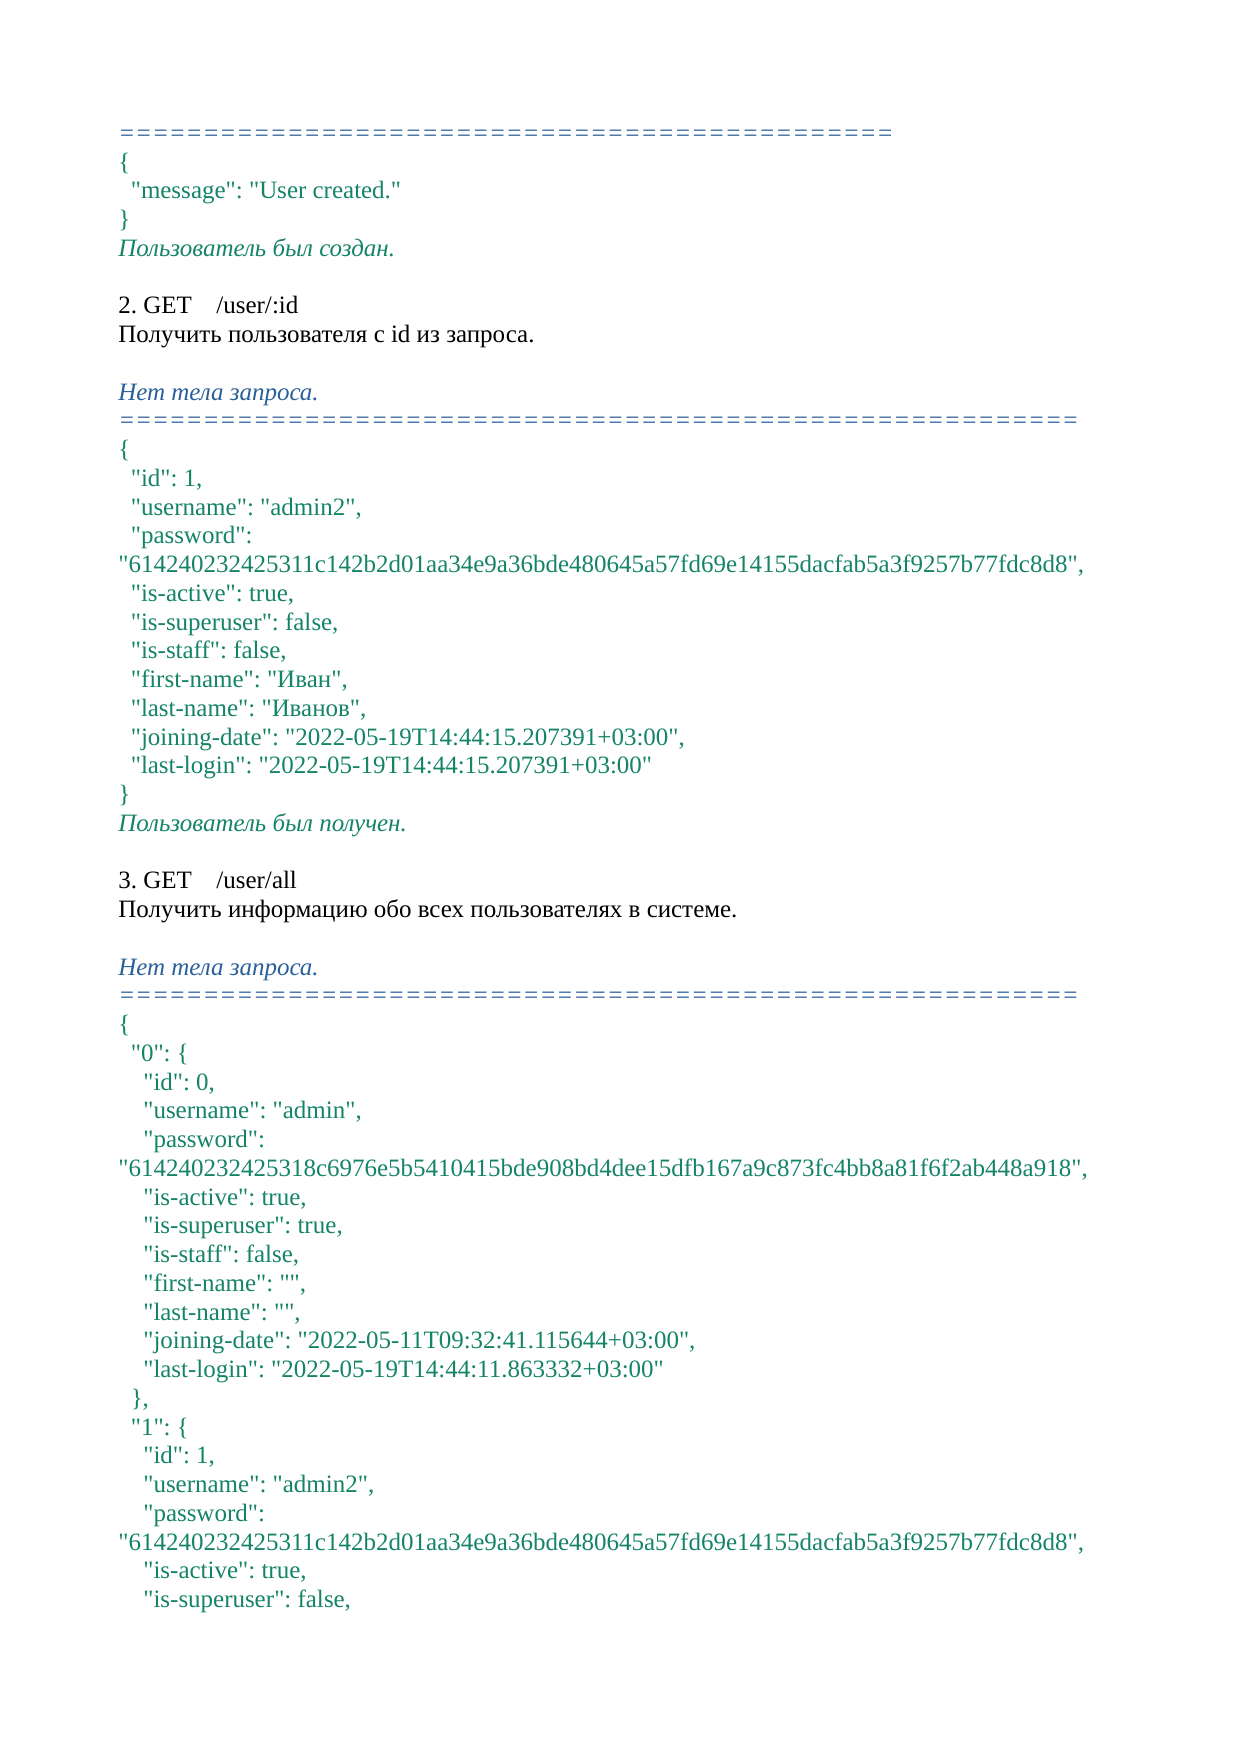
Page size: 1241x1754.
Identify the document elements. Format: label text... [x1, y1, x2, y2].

text Нет тела запроса. [118, 377, 1122, 406]
text "id": 0, [118, 1067, 1122, 1096]
text "password": "614240232425311c142b2d01aa34e9a36bde480645a57fd69e14155dacfab5a3f9257b77fdc8d8", [118, 1498, 1122, 1556]
text "is-superuser": false, [118, 1584, 1122, 1613]
text "is-active": true, [118, 1556, 1122, 1584]
text { [118, 434, 1122, 463]
text "first-name": "Иван", [118, 664, 1122, 693]
text "last-login": "2022-05-19T14:44:15.207391+03:00" [118, 751, 1122, 779]
text } [118, 779, 1122, 808]
text { [118, 1009, 1122, 1038]
text }, [118, 1383, 1122, 1412]
text "is-superuser": true, [118, 1211, 1122, 1239]
text } [118, 204, 1122, 233]
text "id": 1, [118, 463, 1122, 492]
text Нет тела запроса. [118, 952, 1122, 981]
text "last-name": "", [118, 1297, 1122, 1326]
text "is-active": true, [118, 1182, 1122, 1211]
text "is-staff": false, [118, 1239, 1122, 1268]
text "password": "614240232425311c142b2d01aa34e9a36bde480645a57fd69e14155dacfab5a3f9257b77fdc8d8", [118, 521, 1122, 578]
text "0": { [118, 1038, 1122, 1067]
text "id": 1, [118, 1441, 1122, 1469]
text "1": { [118, 1412, 1122, 1441]
text "last-name": "Иванов", [118, 693, 1122, 722]
text "username": "admin2", [118, 492, 1122, 521]
text "joining-date": "2022-05-11T09:32:41.115644+03:00", [118, 1326, 1122, 1354]
text 3. GET /user/all [118, 866, 1122, 894]
text "first-name": "", [118, 1268, 1122, 1297]
text Получить информацию обо всех пользователях в системе. [118, 894, 1122, 923]
text Пользователь был получен. [118, 808, 1122, 837]
text "last-login": "2022-05-19T14:44:11.863332+03:00" [118, 1354, 1122, 1383]
text ========================================================= [118, 406, 1122, 434]
text Пользователь был создан. [118, 233, 1122, 262]
text "message": "User created." [118, 176, 1122, 204]
text { [118, 147, 1122, 176]
text "username": "admin2", [118, 1469, 1122, 1498]
text "joining-date": "2022-05-19T14:44:15.207391+03:00", [118, 722, 1122, 751]
text ============================================== [118, 118, 1122, 147]
text ========================================================= [118, 981, 1122, 1009]
text "username": "admin", [118, 1096, 1122, 1124]
text Получить пользователя c id из запроса. [118, 319, 1122, 348]
text "password": "614240232425318c6976e5b5410415bde908bd4dee15dfb167a9c873fc4bb8a81f6f2ab448a918", [118, 1124, 1122, 1182]
text "is-active": true, [118, 578, 1122, 607]
text "is-staff": false, [118, 636, 1122, 664]
text "is-superuser": false, [118, 607, 1122, 636]
text 2. GET /user/:id [118, 291, 1122, 319]
